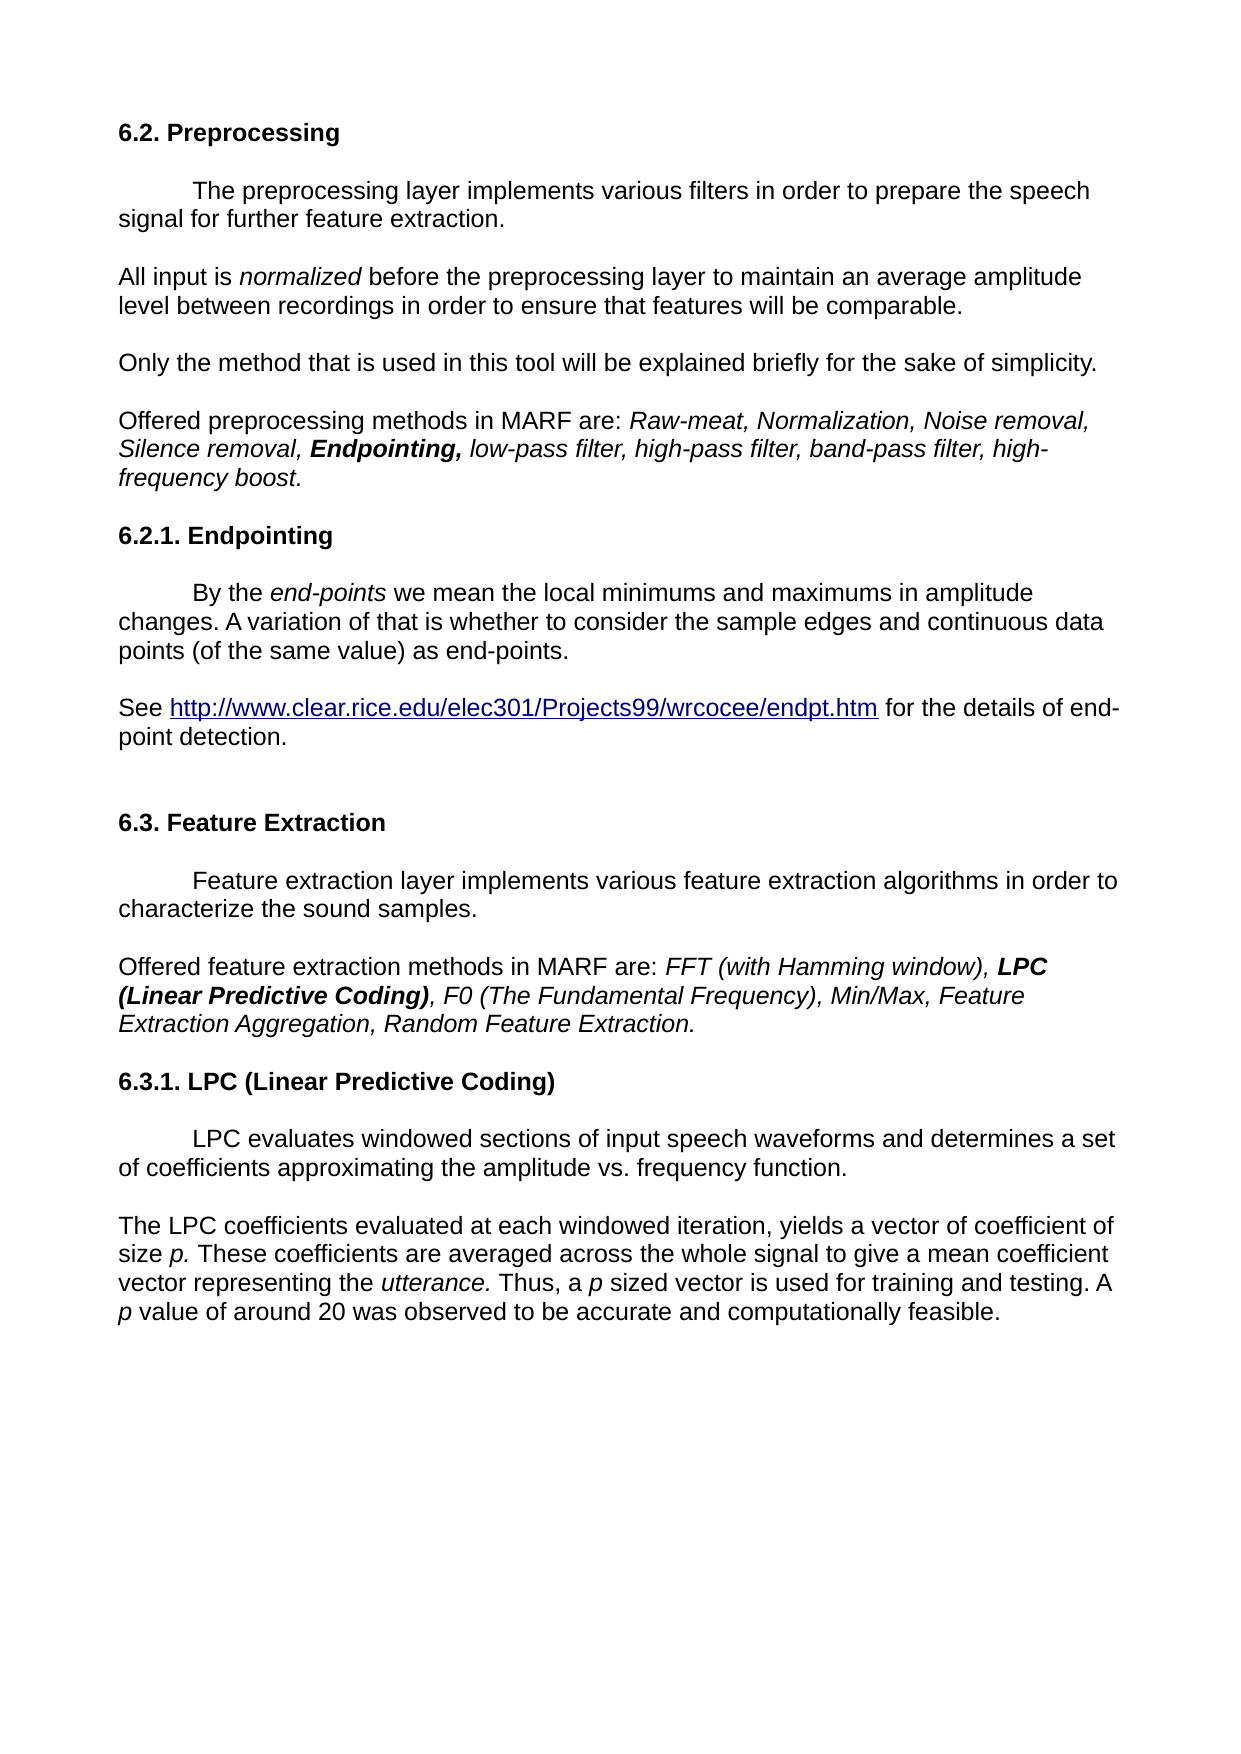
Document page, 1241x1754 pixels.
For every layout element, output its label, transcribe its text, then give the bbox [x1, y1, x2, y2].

text The preprocessing layer implements various filters in order to prepare the speech signal for further feature extraction. [118, 176, 1122, 233]
text Offered preprocessing methods in MARF are: Raw-meat, Normalization, Noise removal, Silence removal, Endpointing, low-pass filter, high-pass filter, band-pass filter, high-frequency boost. [118, 406, 1122, 492]
text 6.2. Preprocessing [118, 118, 1122, 147]
text LPC evaluates windowed sections of input speech waveforms and determines a set of coefficients approximating the amplitude vs. frequency function. [118, 1124, 1122, 1182]
text 6.3.1. LPC (Linear Predictive Coding) [118, 1067, 1122, 1096]
text 6.2.1. Endpointing [118, 521, 1122, 549]
text See http://www.clear.rice.edu/elec301/Projects99/wrcocee/endpt.htm for the details of end-point detection. [118, 693, 1122, 751]
text The LPC coefficients evaluated at each windowed iteration, yields a vector of coefficient of size p. These coefficients are averaged across the whole signal to give a mean coefficient vector representing the utterance. Thus, a p sized vector is used for training and testing. A p value of around 20 was observed to be accurate and computationally feasible. [118, 1211, 1122, 1326]
text Only the method that is used in this tool will be explained briefly for the sake of simplicity. [118, 348, 1122, 377]
text 6.3. Feature Extraction [118, 808, 1122, 837]
text All input is normalized before the preprocessing layer to maintain an average amplitude level between recordings in order to ensure that features will be comparable. [118, 262, 1122, 319]
text By the end-points we mean the local minimums and maximums in amplitude changes. A variation of that is whether to consider the sample edges and continuous data points (of the same value) as end-points. [118, 578, 1122, 664]
text Feature extraction layer implements various feature extraction algorithms in order to characterize the sound samples. [118, 866, 1122, 923]
text Offered feature extraction methods in MARF are: FFT (with Hamming window), LPC (Linear Predictive Coding), F0 (The Fundamental Frequency), Min/Max, Feature Extraction Aggregation, Random Feature Extraction. [118, 952, 1122, 1038]
